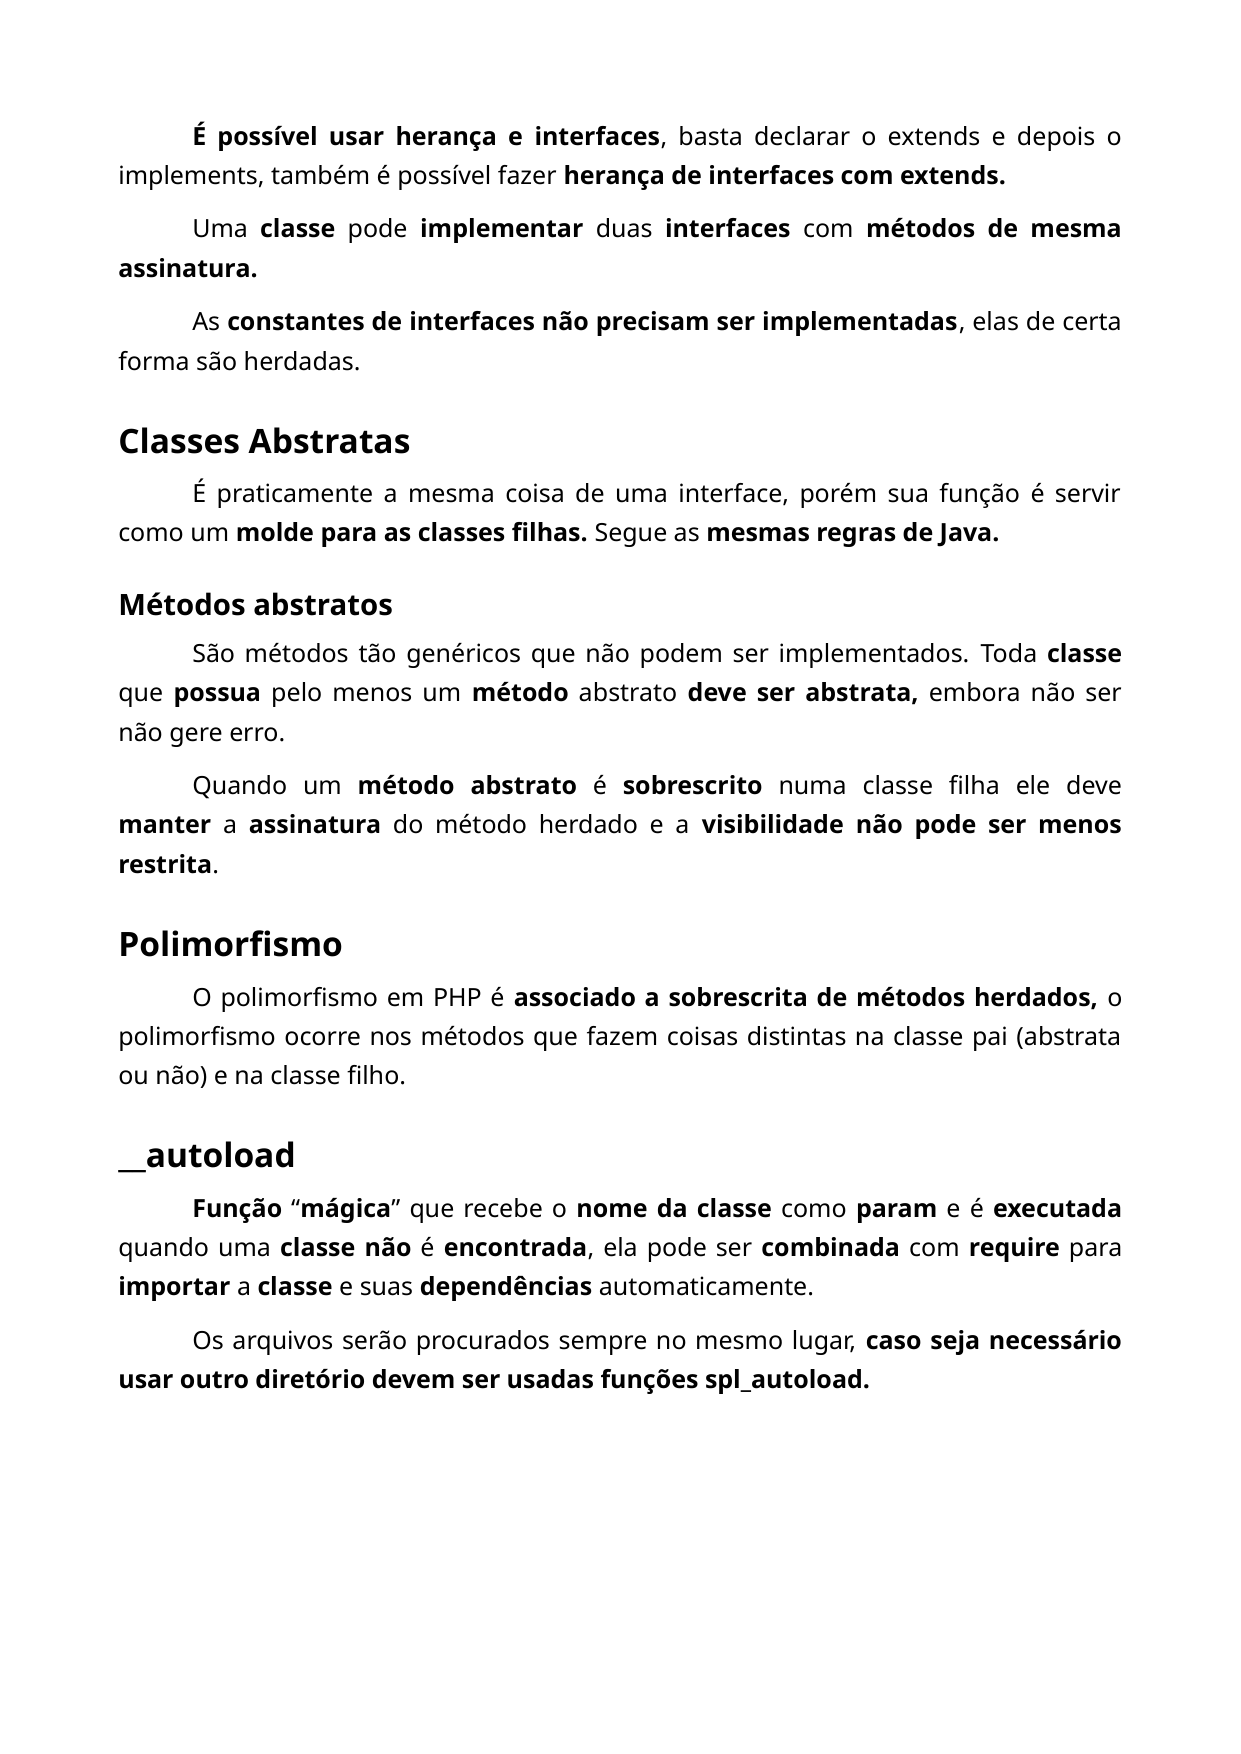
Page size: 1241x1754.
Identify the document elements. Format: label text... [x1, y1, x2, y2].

text Função “mágica” que recebe o nome da classe como param e é executada quando uma classe não é encontrada, ela pode ser combinada com require para importar a classe e suas dependências automaticamente. [118, 1190, 1122, 1303]
subtitle Polimorfismo [118, 921, 1122, 967]
text Os arquivos serão procurados sempre no mesmo lugar, caso seja necessário usar outro diretório devem ser usadas funções spl_autoload. [118, 1322, 1122, 1396]
subtitle Classes Abstratas [118, 418, 1122, 463]
text Quando um método abstrato é sobrescrito numa classe filha ele deve manter a assinatura do método herdado e a visibilidade não pode ser menos restrita. [118, 768, 1122, 880]
text Uma classe pode implementar duas interfaces com métodos de mesma assinatura. [118, 211, 1122, 284]
text As constantes de interfaces não precisam ser implementadas, elas de certa forma são herdadas. [118, 304, 1122, 377]
text É possível usar herança e interfaces, basta declarar o extends e depois o implements, também é possível fazer herança de interfaces com extends. [118, 118, 1122, 191]
text O polimorfismo em PHP é associado a sobrescrita de métodos herdados, o polimorfismo ocorre nos métodos que fazem coisas distintas na classe pai (abstrata ou não) e na classe filho. [118, 979, 1122, 1092]
subtitle __autoload [118, 1132, 1122, 1178]
subtitle Métodos abstratos [118, 583, 1122, 623]
text São métodos tão genéricos que não podem ser implementados. Toda classe que possua pelo menos um método abstrato deve ser abstrata, embora não ser não gere erro. [118, 636, 1122, 748]
text É praticamente a mesma coisa de uma interface, porém sua função é servir como um molde para as classes filhas. Segue as mesmas regras de Java. [118, 476, 1122, 549]
